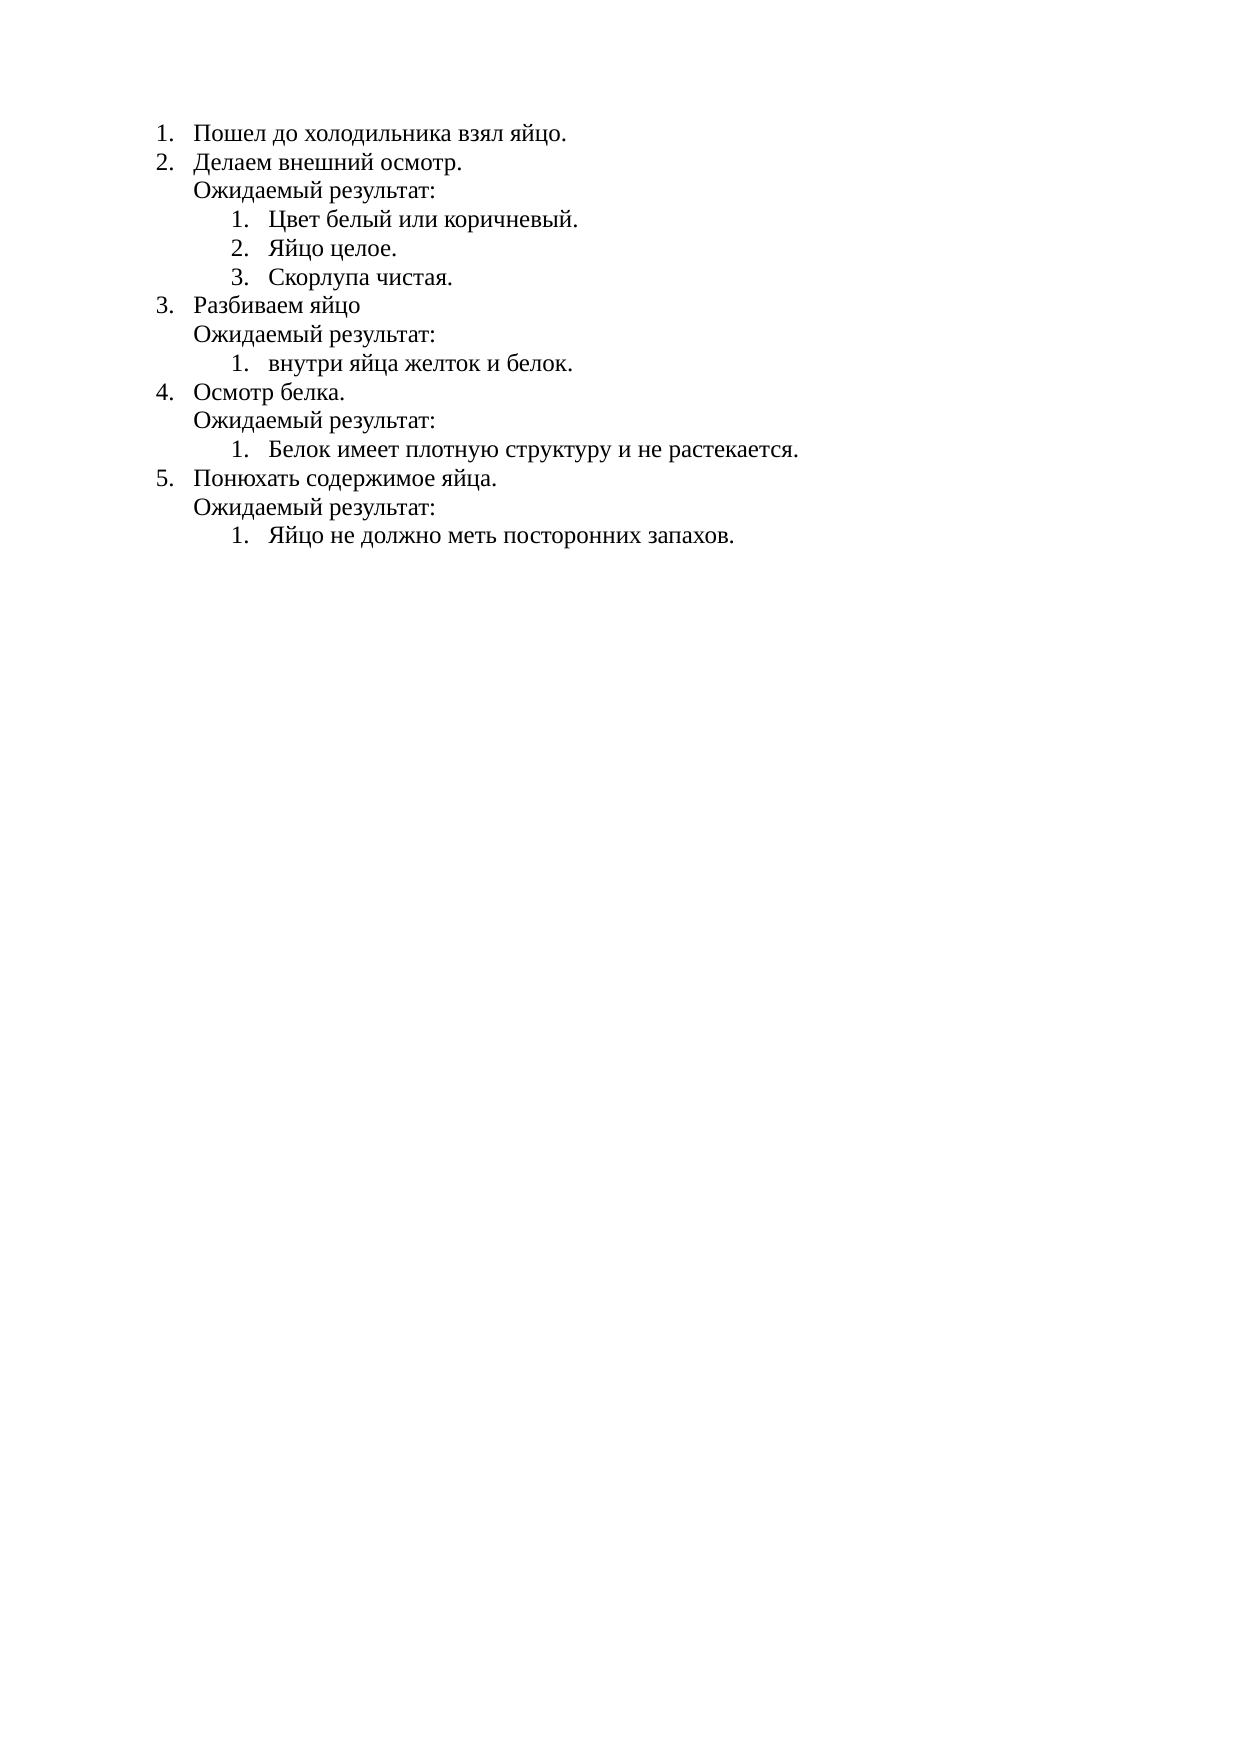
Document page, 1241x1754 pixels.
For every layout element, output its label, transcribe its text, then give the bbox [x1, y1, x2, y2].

list Понюхать содержимое яйца. [156, 463, 1122, 492]
list Белок имеет плотную структуру и не растекается. [231, 434, 1122, 463]
list Пошел до холодильника взял яйцо. [156, 118, 1122, 147]
list Скорлупа чистая. [231, 262, 1122, 291]
list Делаем внешний осмотр. [156, 147, 1122, 176]
list Осмотр белка. [156, 377, 1122, 406]
list Цвет белый или коричневый. [231, 204, 1122, 233]
list Яйцо не должно меть посторонних запахов. [231, 521, 1122, 549]
list Разбиваем яйцо [156, 291, 1122, 319]
list Яйцо целое. [231, 233, 1122, 262]
list Ожидаемый результат: [156, 406, 1122, 434]
list Ожидаемый результат: [156, 492, 1122, 521]
list Ожидаемый результат: [156, 319, 1122, 348]
list Ожидаемый результат: [156, 176, 1122, 204]
list внутри яйца желток и белок. [231, 348, 1122, 377]
